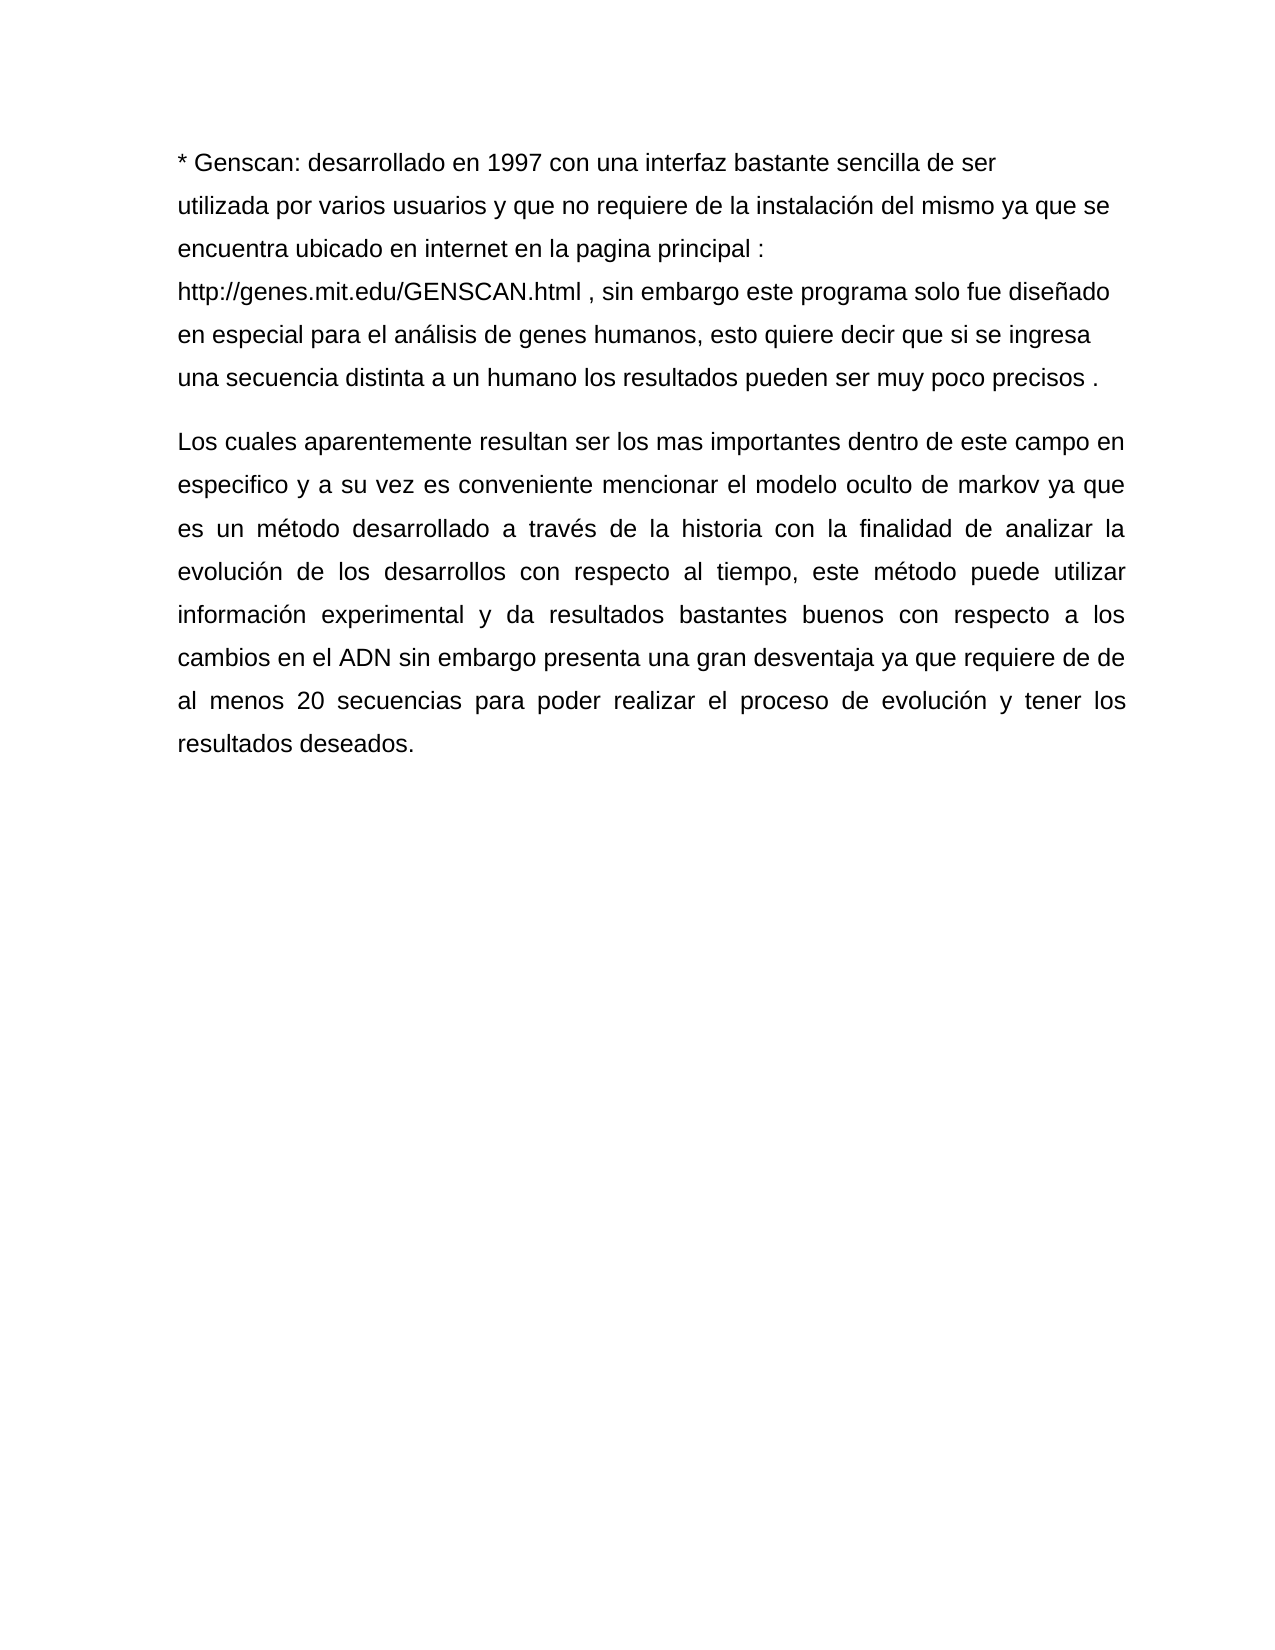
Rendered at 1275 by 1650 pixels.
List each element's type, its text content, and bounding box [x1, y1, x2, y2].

text * Genscan: desarrollado en 1997 con una interfaz bastante sencilla de ser utilizada por varios usuarios y que no requiere de la instalación del mismo ya que se encuentra ubicado en internet en la pagina principal : http://genes.mit.edu/GENSCAN.html , sin embargo este programa solo fue diseñado en especial para el análisis de genes humanos, esto quiere decir que si se ingresa una secuencia distinta a un humano los resultados pueden ser muy poco precisos . [177, 148, 1127, 392]
text Los cuales aparentemente resultan ser los mas importantes dentro de este campo en especifico y a su vez es conveniente mencionar el modelo oculto de markov ya que es un método desarrollado a través de la historia con la finalidad de analizar la evolución de los desarrollos con respecto al tiempo, este método puede utilizar información experimental y da resultados bastantes buenos con respecto a los cambios en el ADN sin embargo presenta una gran desventaja ya que requiere de de al menos 20 secuencias para poder realizar el proceso de evolución y tener los resultados deseados. [177, 427, 1127, 758]
